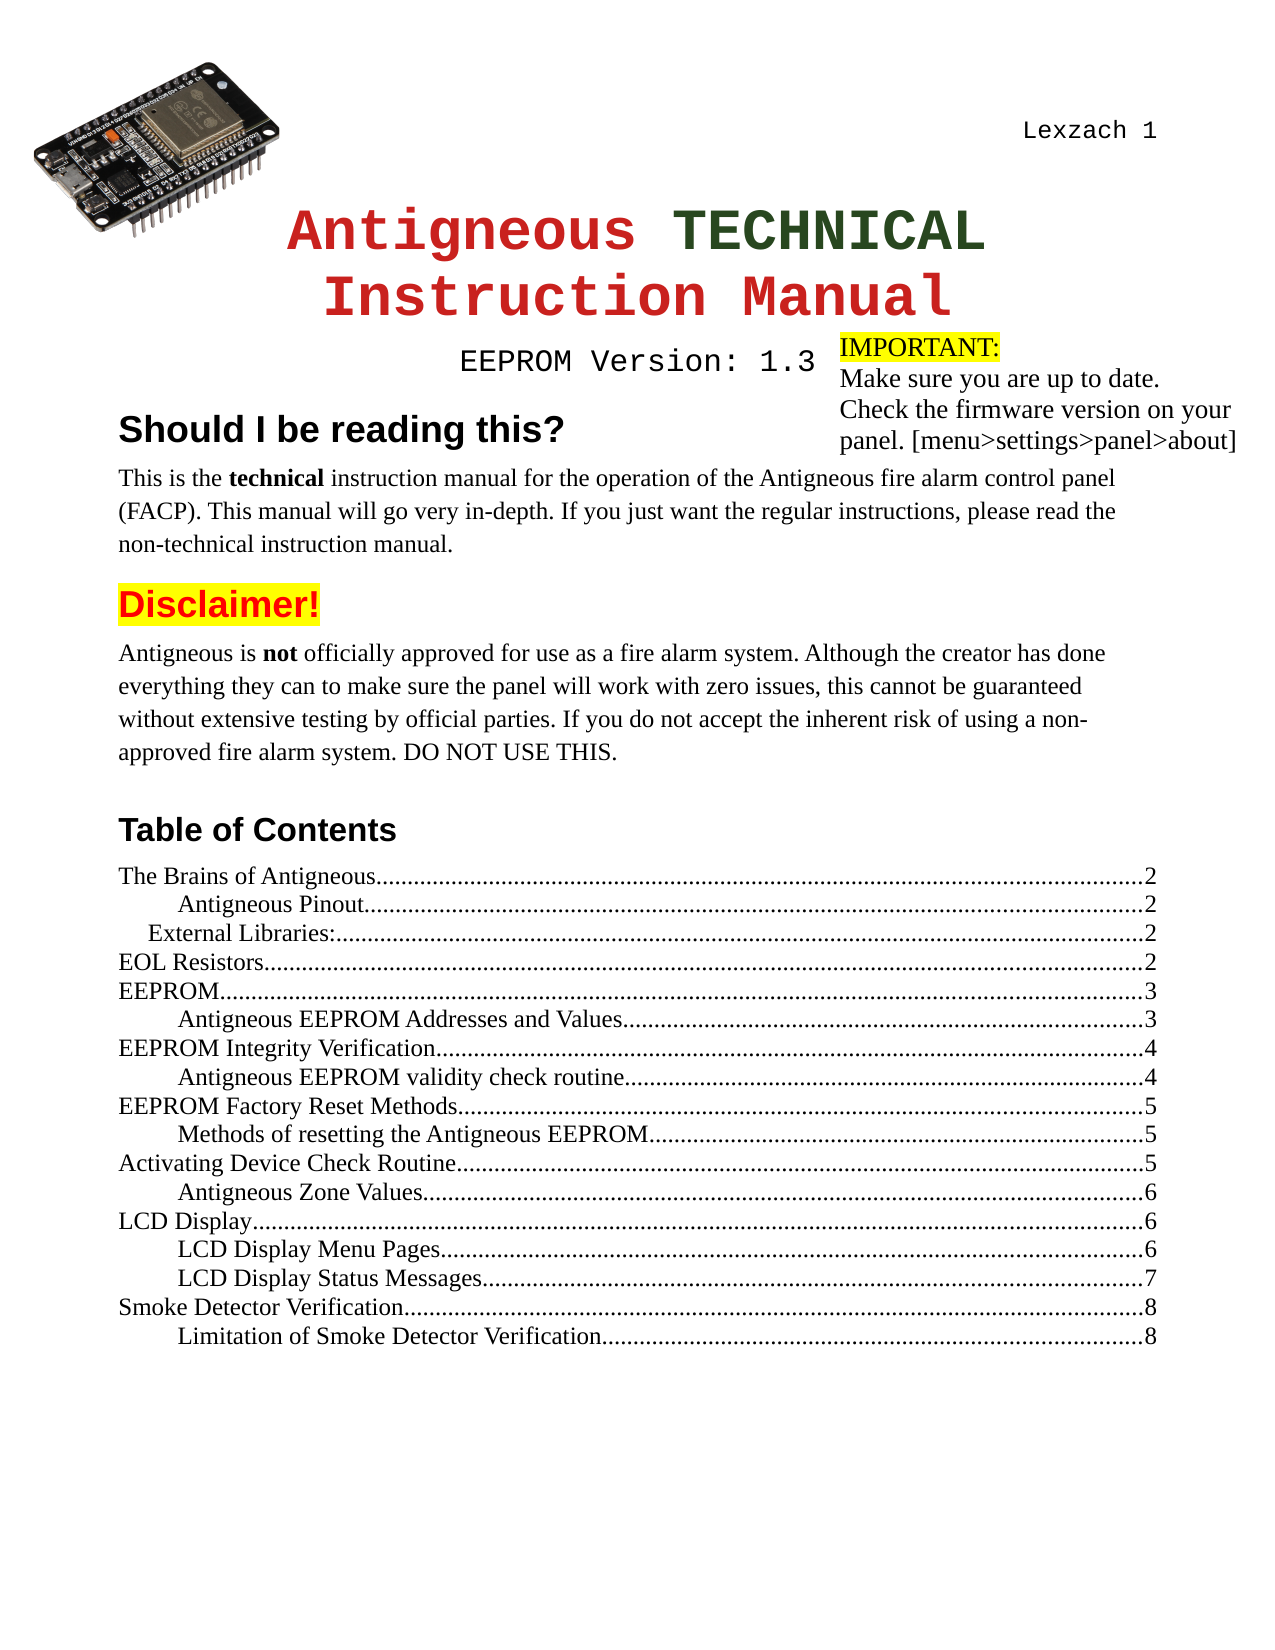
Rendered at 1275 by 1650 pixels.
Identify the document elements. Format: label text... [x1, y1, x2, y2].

text LCD Display 6 [118, 1206, 1157, 1234]
text Antigneous is not officially approved for use as a fire alarm system. Although the creator has done everything they can to make sure the panel will work with zero issues, this cannot be guaranteed without extensive testing by official parties. If you do not accept the inherent risk of using a non-approved fire alarm system. DO NOT USE THIS. [118, 638, 1157, 766]
text Activating Device Check Routine 5 [118, 1148, 1157, 1177]
text Smoke Detector Verification 8 [118, 1292, 1157, 1321]
text EEPROM Factory Reset Methods 5 [118, 1091, 1157, 1119]
text Antigneous EEPROM validity check routine 4 [177, 1062, 1157, 1091]
subtitle Should I be reading this? [118, 407, 1157, 450]
text Antigneous Zone Values 6 [177, 1177, 1157, 1206]
title Antigneous TECHNICAL Instruction Manual [118, 201, 1157, 333]
text Limitation of Smoke Detector Verification 8 [177, 1321, 1157, 1349]
subtitle Disclaimer! [118, 583, 1157, 626]
text LCD Display Status Messages 7 [177, 1263, 1157, 1292]
text EEPROM Integrity Verification 4 [118, 1033, 1157, 1062]
text EOL Resistors 2 [118, 947, 1157, 976]
text Antigneous Pinout 2 [177, 889, 1157, 918]
text This is the technical instruction manual for the operation of the Antigneous fire alarm control panel (FACP). This manual will go very in-depth. If you just want the regular instructions, please read the non-technical instruction manual. [118, 463, 1157, 557]
text Methods of resetting the Antigneous EEPROM 5 [177, 1119, 1157, 1148]
text The Brains of Antigneous 2 [118, 861, 1157, 889]
text EEPROM Version: 1.3 [118, 346, 1157, 381]
picture [33, 27, 280, 273]
text EEPROM 3 [118, 976, 1157, 1004]
text Antigneous EEPROM Addresses and Values 3 [177, 1004, 1157, 1033]
text LCD Display Menu Pages 6 [177, 1234, 1157, 1263]
text External Libraries: 2 [148, 918, 1157, 947]
subtitle Table of Contents [118, 810, 1157, 848]
